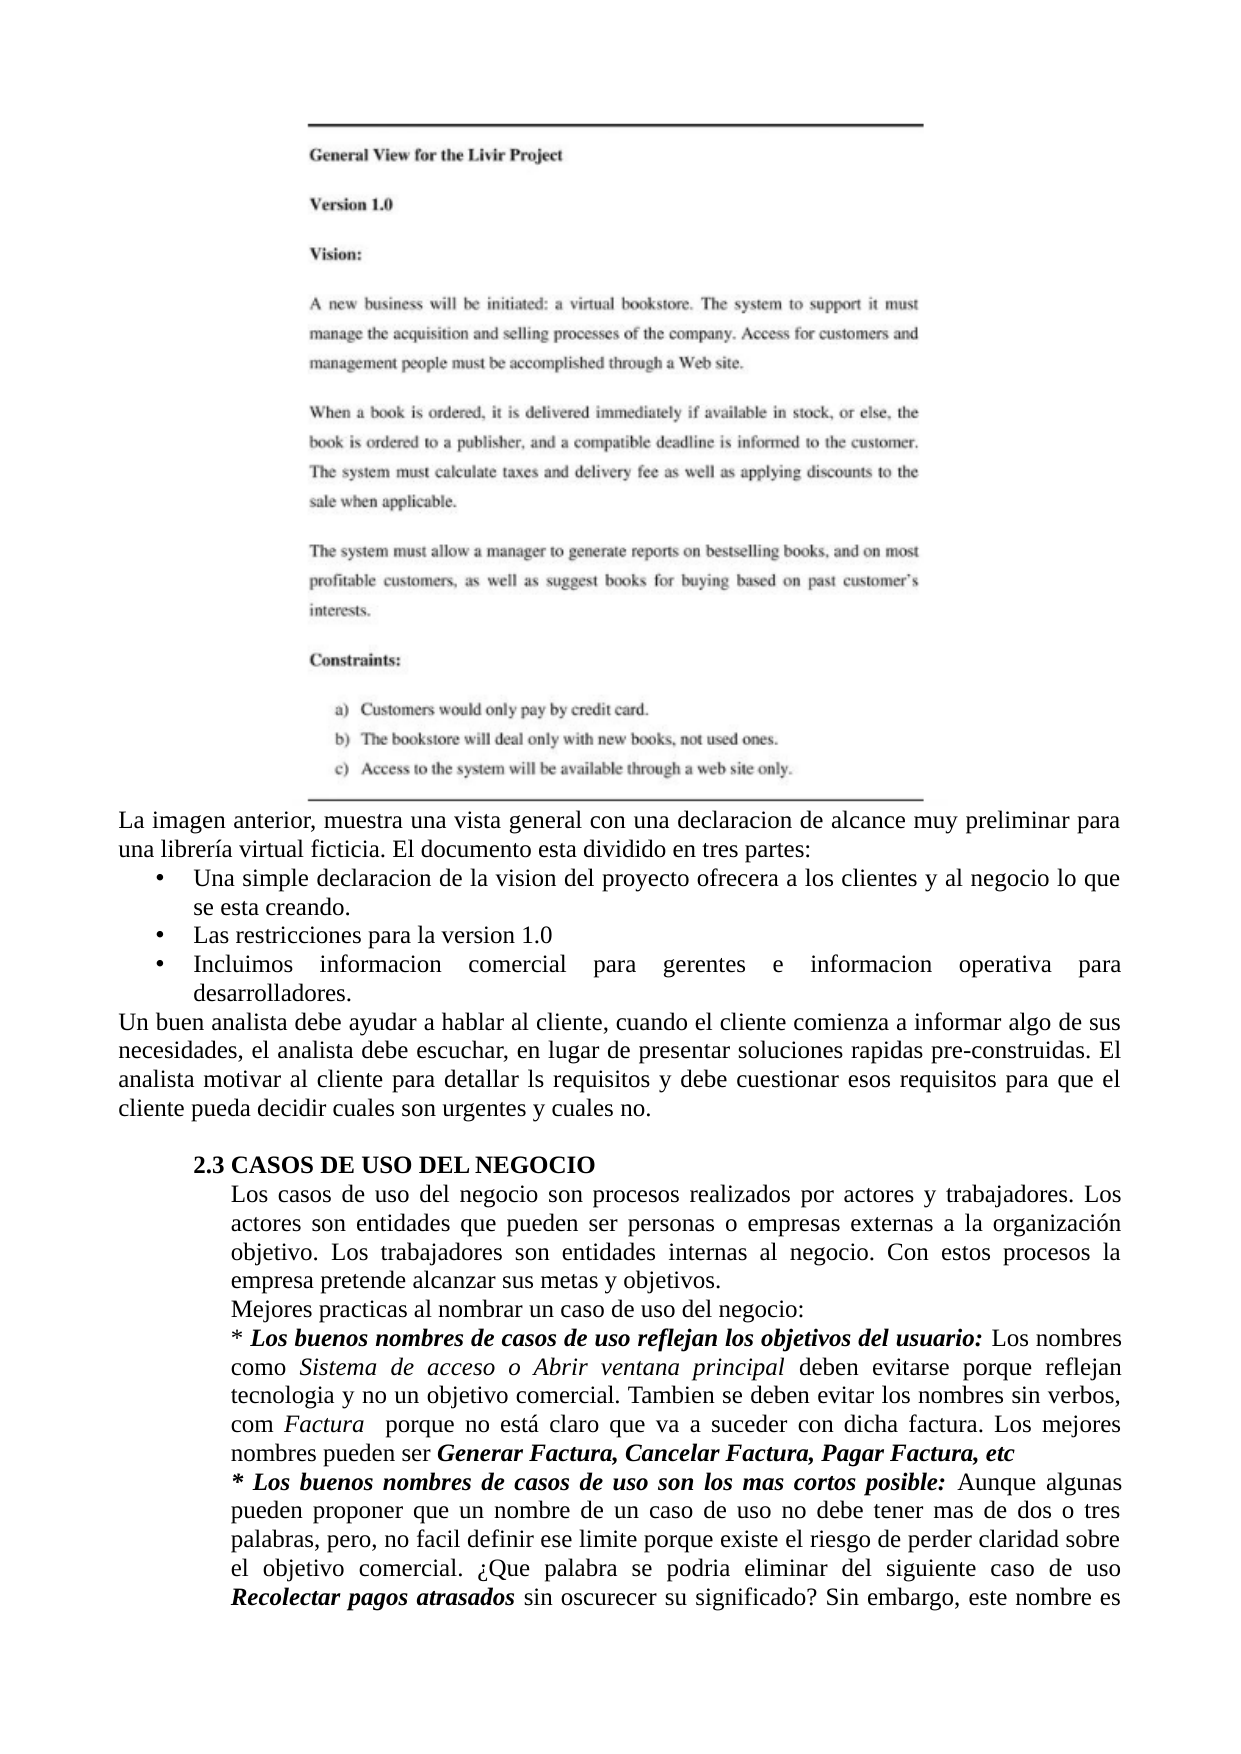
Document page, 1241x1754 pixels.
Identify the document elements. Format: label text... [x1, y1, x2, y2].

list Incluimos informacion comercial para gerentes e informacion operativa para desarrolladores. [156, 949, 1122, 1007]
list Una simple declaracion de la vision del proyecto ofrecera a los clientes y al negocio lo que se esta creando. [156, 863, 1122, 921]
text Un buen analista debe ayudar a hablar al cliente, cuando el cliente comienza a informar algo de sus necesidades, el analista debe escuchar, en lugar de presentar soluciones rapidas pre-construidas. El analista motivar al cliente para detallar ls requisitos y debe cuestionar esos requisitos para que el cliente pueda decidir cuales son urgentes y cuales no. [118, 1007, 1122, 1122]
text La imagen anterior, muestra una vista general con una declaracion de alcance muy preliminar para una librería virtual ficticia. El documento esta dividido en tres partes: [118, 118, 1122, 863]
list Mejores practicas al nombrar un caso de uso del negocio: [193, 1294, 1122, 1323]
list * Los buenos nombres de casos de uso son los mas cortos posible: Aunque algunas pueden proponer que un nombre de un caso de uso no debe tener mas de dos o tres palabras, pero, no facil definir ese limite porque existe el riesgo de perder claridad sobre el objetivo comercial. ¿Que palabra se podria eliminar del siguiente caso de uso Recolectar pagos atrasados sin oscurecer su significado? Sin embargo, este nombre es [193, 1467, 1122, 1611]
list * Los buenos nombres de casos de uso reflejan los objetivos del usuario: Los nombres como Sistema de acceso o Abrir ventana principal deben evitarse porque reflejan tecnologia y no un objetivo comercial. Tambien se deben evitar los nombres sin verbos, com Factura porque no está claro que va a suceder con dicha factura. Los mejores nombres pueden ser Generar Factura, Cancelar Factura, Pagar Factura, etc [193, 1323, 1122, 1467]
list Las restricciones para la version 1.0 [156, 921, 1122, 949]
picture [292, 118, 949, 806]
list Los casos de uso del negocio son procesos realizados por actores y trabajadores. Los actores son entidades que pueden ser personas o empresas externas a la organización objetivo. Los trabajadores son entidades internas al negocio. Con estos procesos la empresa pretende alcanzar sus metas y objetivos. [193, 1179, 1122, 1294]
list CASOS DE USO DEL NEGOCIO [193, 1151, 1122, 1179]
